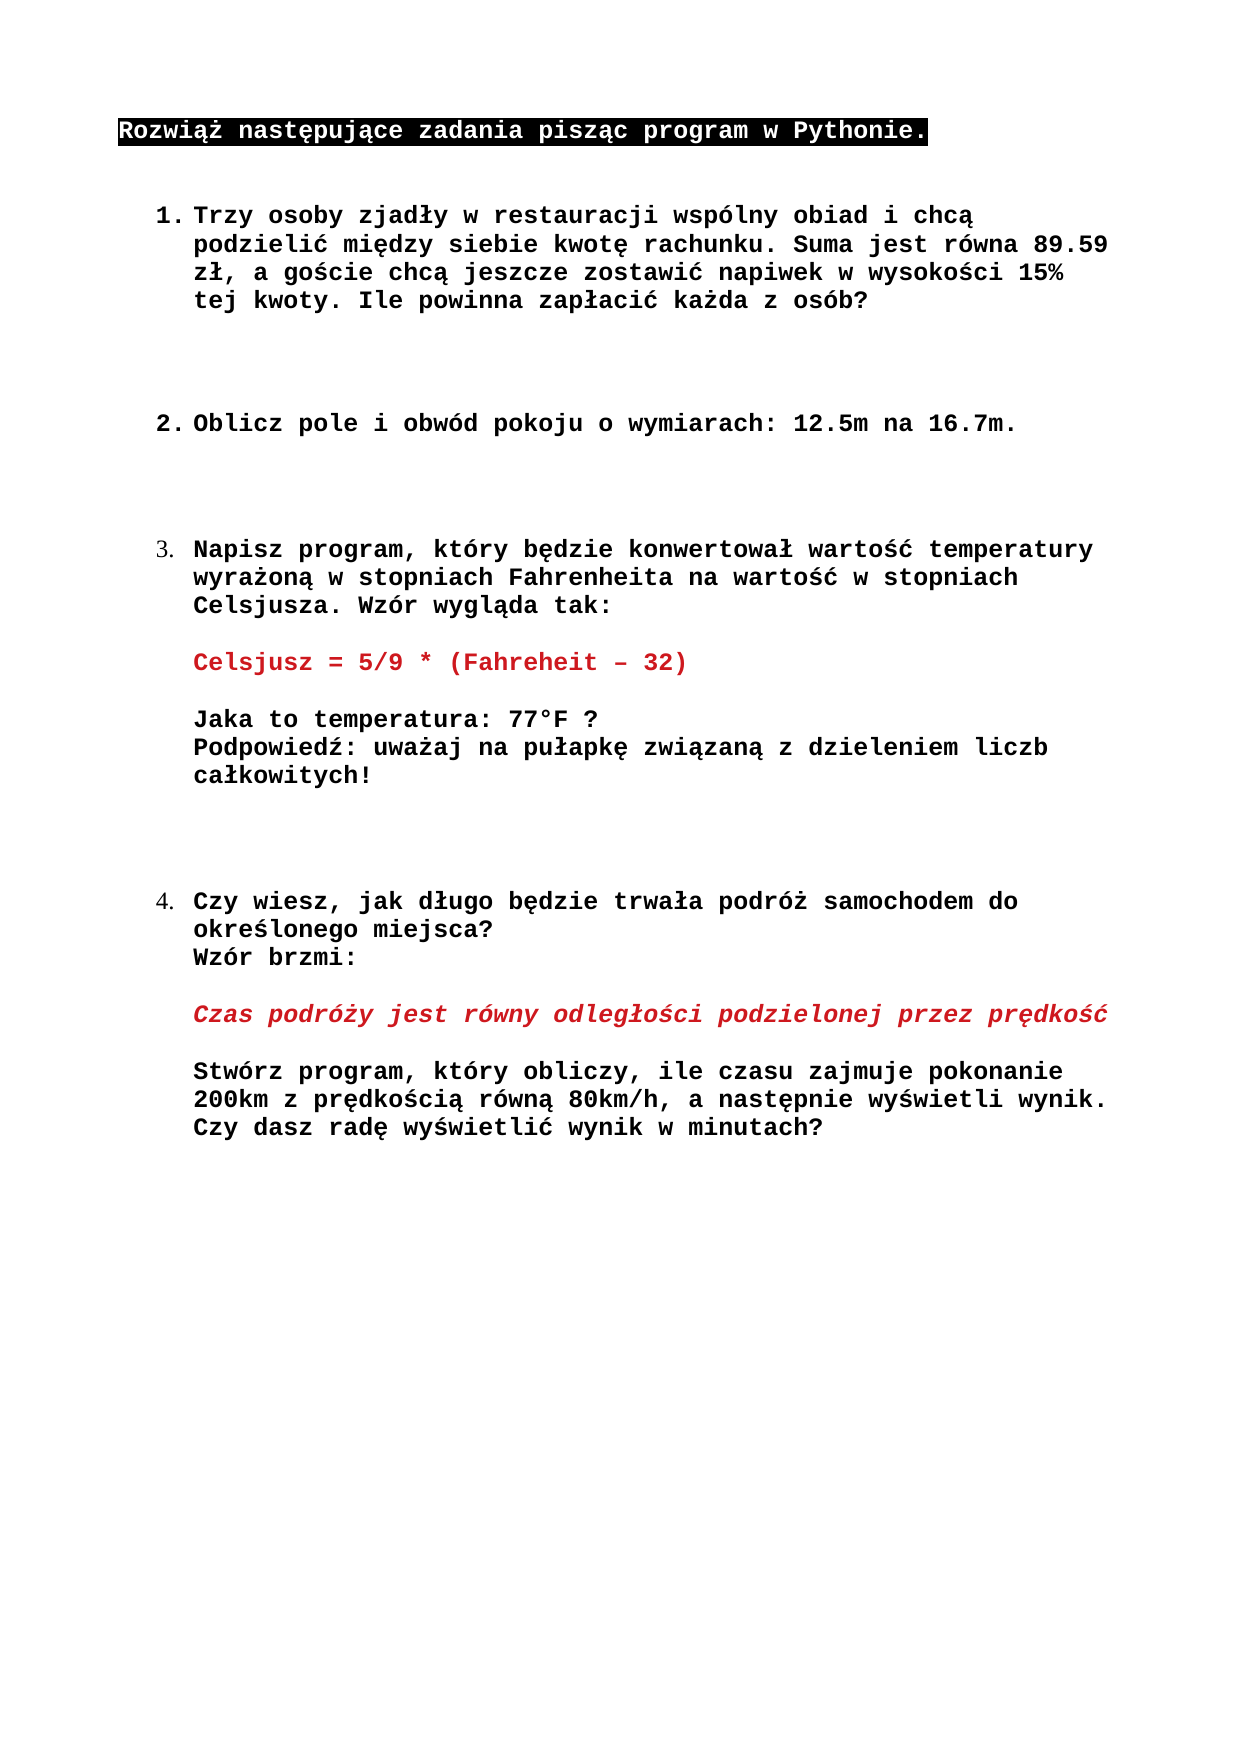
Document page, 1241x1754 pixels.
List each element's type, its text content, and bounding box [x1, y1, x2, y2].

list Trzy osoby zjadły w restauracji wspólny obiad i chcą podzielić między siebie kwotę rachunku. Suma jest równa 89.59 zł, a goście chcą jeszcze zostawić napiwek w wysokości 15% tej kwoty. Ile powinna zapłacić każda z osób? [156, 203, 1122, 316]
list Czy wiesz, jak długo będzie trwała podróż samochodem do określonego miejsca? Wzór brzmi: Czas podróży jest równy odległości podzielonej przez prędkość Stwórz program, który obliczy, ile czasu zajmuje pokonanie 200km z prędkością równą 80km/h, a następnie wyświetli wynik. Czy dasz radę wyświetlić wynik w minutach? [156, 886, 1122, 1143]
text Rozwiąż następujące zadania pisząc program w Pythonie. [118, 118, 1122, 146]
list Oblicz pole i obwód pokoju o wymiarach: 12.5m na 16.7m. [156, 411, 1122, 439]
list Napisz program, który będzie konwertował wartość temperatury wyrażoną w stopniach Fahrenheita na wartość w stopniach Celsjusza. Wzór wygląda tak: Celsjusz = 5/9 * (Fahreheit – 32) Jaka to temperatura: 77°F ? Podpowiedź: uważaj na pułapkę związaną z dzieleniem liczb całkowitych! [156, 534, 1122, 791]
